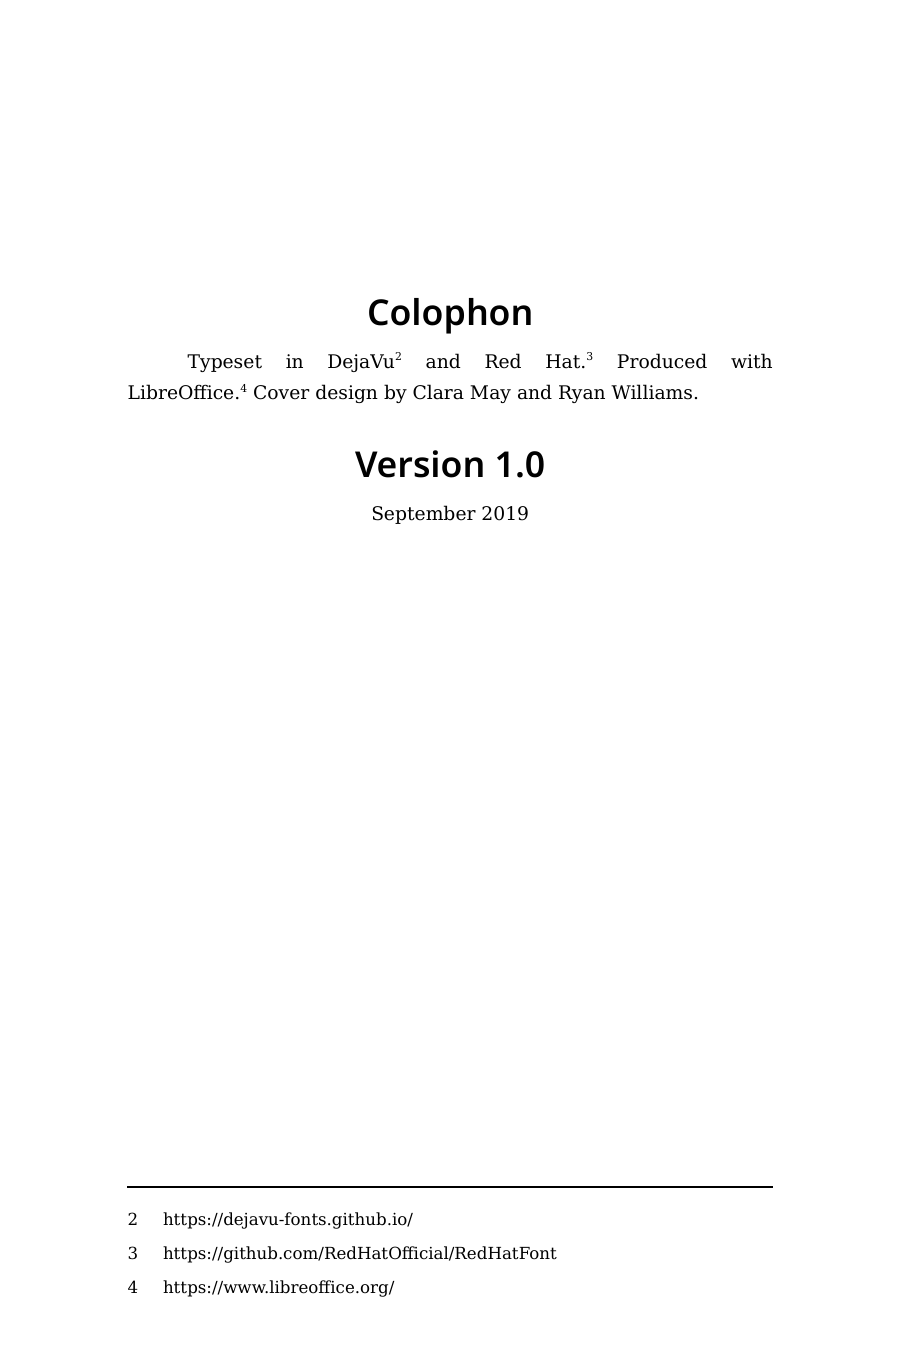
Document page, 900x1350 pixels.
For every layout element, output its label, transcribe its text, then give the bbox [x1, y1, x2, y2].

text https://dejavu-fonts.github.io/ [127, 1209, 772, 1229]
subtitle Version 1.0 [127, 439, 772, 488]
text https://www.libreoffice.org/ [127, 1278, 772, 1297]
subtitle Colophon [127, 287, 772, 336]
text https://github.com/RedHatOfficial/RedHatFont [127, 1244, 772, 1263]
text Typeset in DejaVu and Red Hat. Produced with LibreOffice. Cover design by Clara May and Ryan Williams. [127, 351, 772, 404]
text September 2019 [127, 503, 772, 524]
